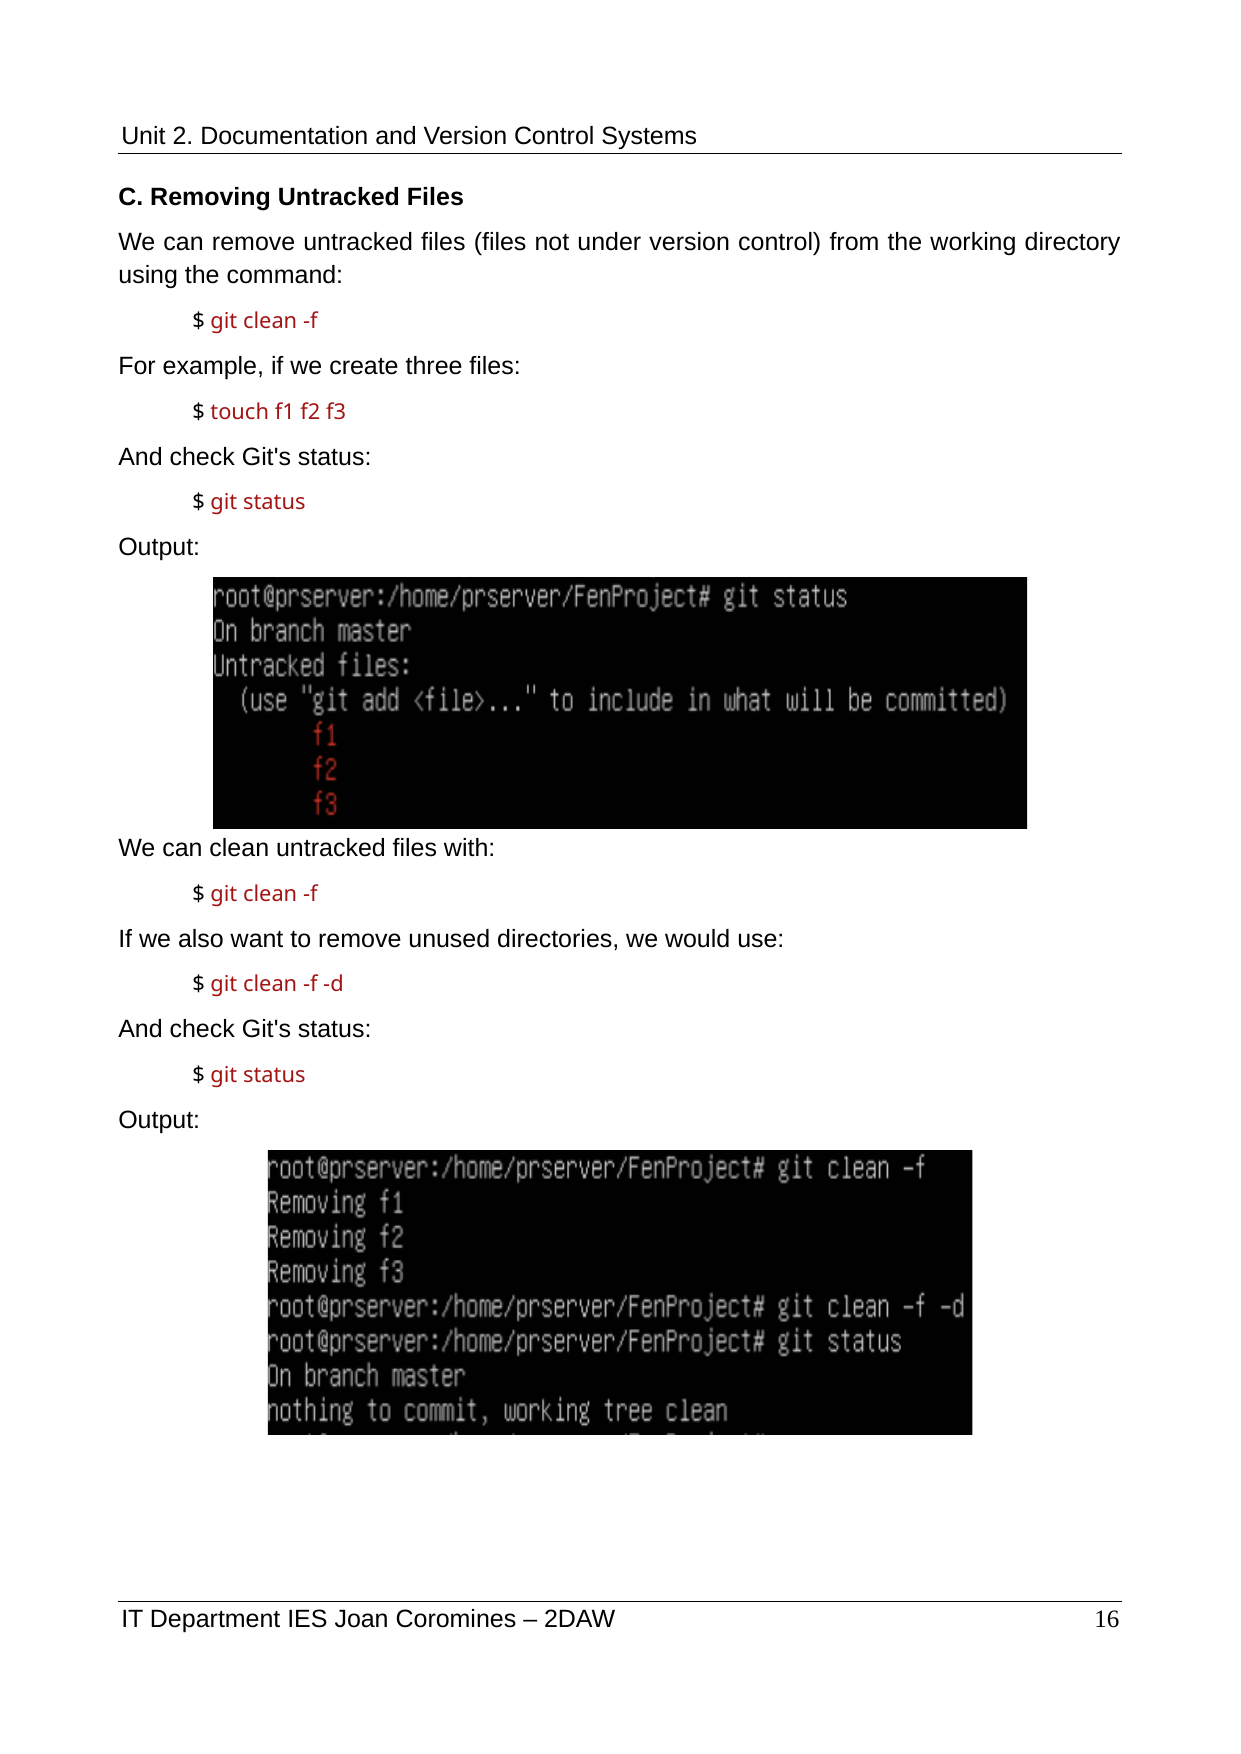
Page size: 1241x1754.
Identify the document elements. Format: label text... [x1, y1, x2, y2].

text $ git status [192, 1059, 1122, 1089]
text C. Removing Untracked Files [118, 182, 1122, 211]
picture [213, 577, 1028, 829]
text $ git clean -f [192, 878, 1122, 907]
text And check Git's status: [118, 1014, 1122, 1043]
text For example, if we create three files: [118, 351, 1122, 379]
text If we also want to remove unused directories, we would use: [118, 924, 1122, 952]
text $ git clean -f [192, 305, 1122, 335]
text $ git status [192, 486, 1122, 516]
picture [267, 1150, 973, 1435]
text Output: [118, 532, 1122, 561]
text And check Git's status: [118, 442, 1122, 470]
text Output: [118, 1105, 1122, 1134]
text We can clean untracked files with: [118, 577, 1122, 862]
text $ git clean -f -d [192, 968, 1122, 998]
text We can remove untracked files (files not under version control) from the working directory using the command: [118, 227, 1122, 289]
text $ touch f1 f2 f3 [192, 396, 1122, 425]
